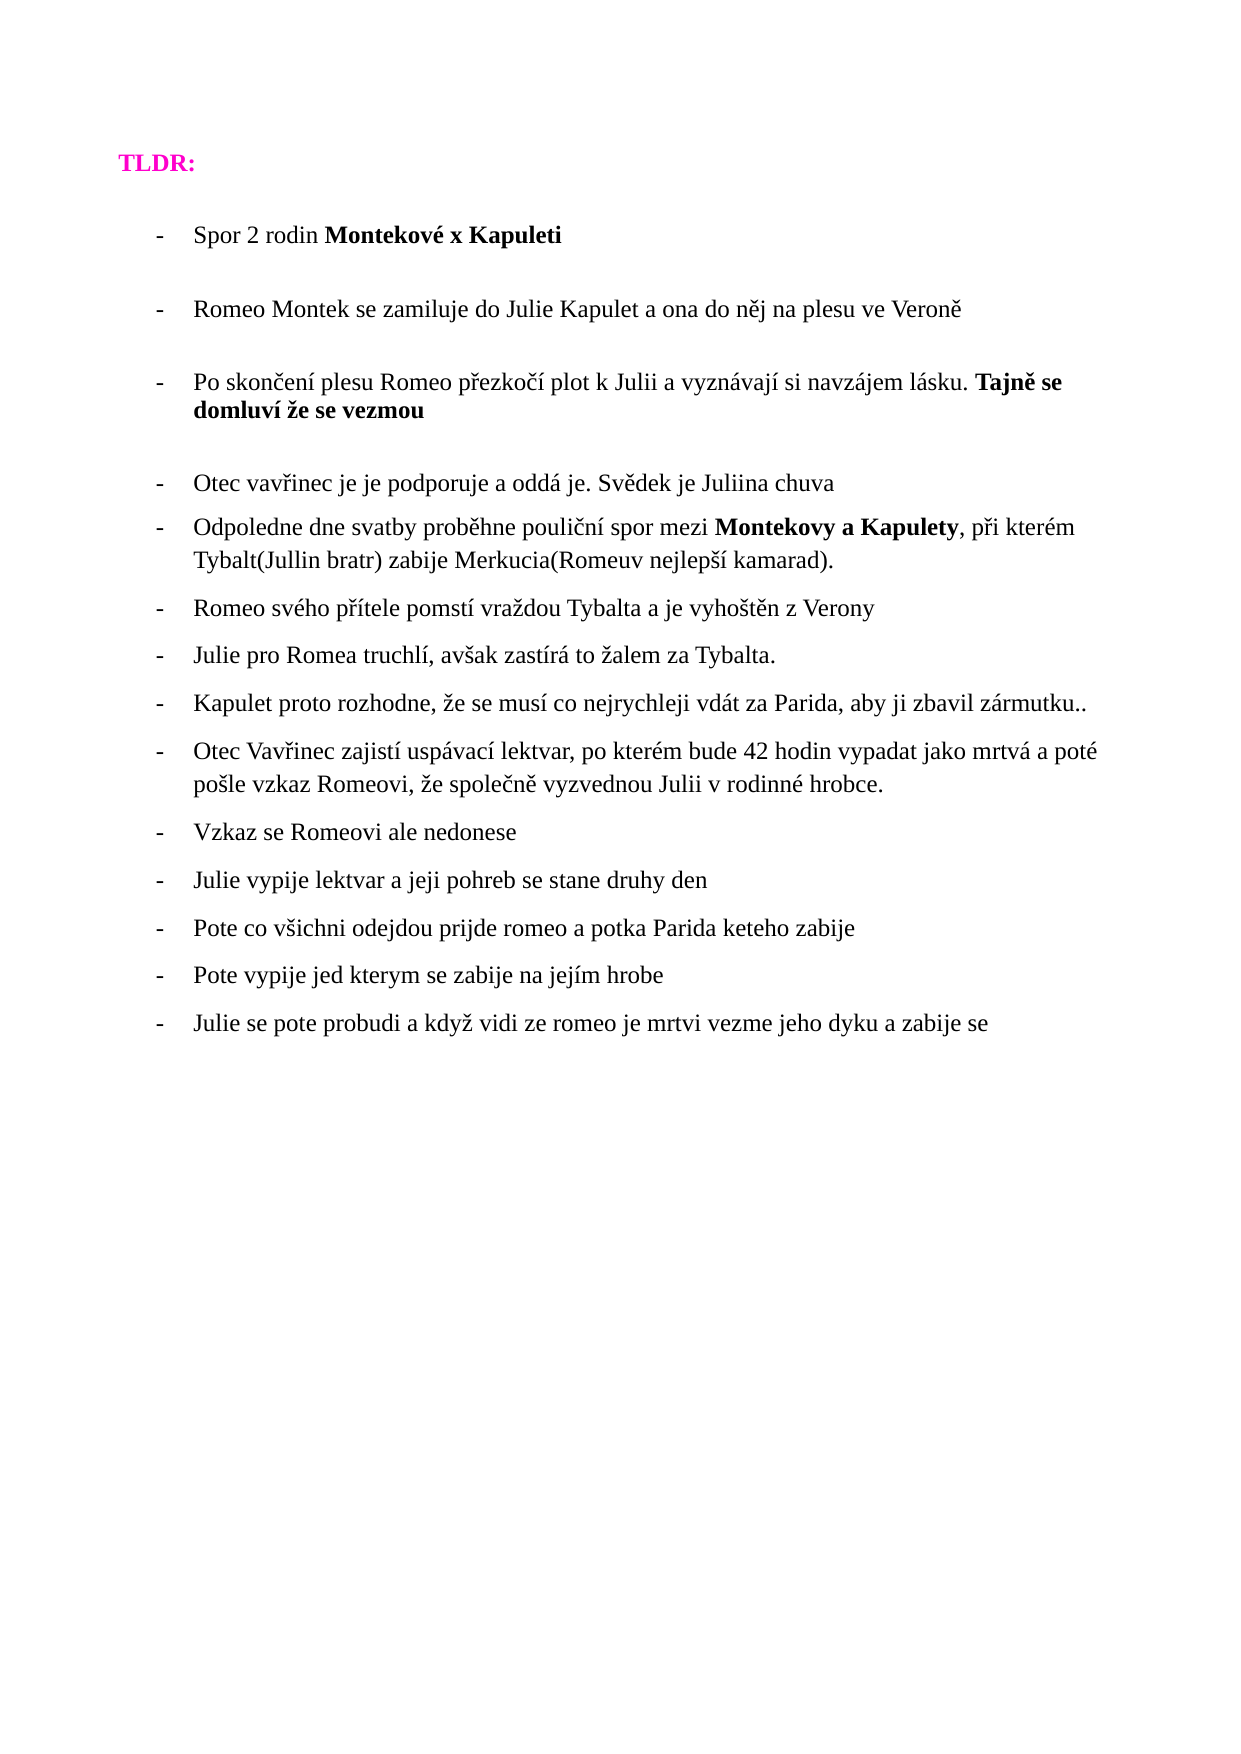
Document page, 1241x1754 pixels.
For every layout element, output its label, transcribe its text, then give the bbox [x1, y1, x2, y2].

list Odpoledne dne svatby proběhne pouliční spor mezi Montekovy a Kapulety, při kterém Tybalt(Jullin bratr) zabije Merkucia(Romeuv nejlepší kamarad). [156, 512, 1122, 574]
list Otec Vavřinec zajistí uspávací lektvar, po kterém bude 42 hodin vypadat jako mrtvá a poté pošle vzkaz Romeovi, že společně vyzvednou Julii v rodinné hrobce. [156, 736, 1122, 798]
list Kapulet proto rozhodne, že se musí co nejrychleji vdát za Parida, aby ji zbavil zármutku.. [156, 688, 1122, 717]
list Julie se pote probudi a když vidi ze romeo je mrtvi vezme jeho dyku a zabije se [156, 1008, 1122, 1037]
list Romeo svého přítele pomstí vraždou Tybalta a je vyhoštěn z Verony [156, 593, 1122, 622]
list Vzkaz se Romeovi ale nedonese [156, 817, 1122, 846]
list Julie vypije lektvar a jeji pohreb se stane druhy den [156, 865, 1122, 894]
list Otec vavřinec je je podporuje a oddá je. Svědek je Juliina chuva [156, 468, 1122, 497]
list Po skončení plesu Romeo přezkočí plot k Julii a vyznávají si navzájem lásku. Tajně se domluví že se vezmou [156, 367, 1122, 424]
list Romeo Montek se zamiluje do Julie Kapulet a ona do něj na plesu ve Veroně [156, 294, 1122, 322]
text TLDR: [118, 148, 1122, 176]
list Pote co všichni odejdou prijde romeo a potka Parida keteho zabije [156, 913, 1122, 941]
list Pote vypije jed kterym se zabije na jejím hrobe [156, 961, 1122, 989]
list Julie pro Romea truchlí, avšak zastírá to žalem za Tybalta. [156, 641, 1122, 669]
list Spor 2 rodin Montekové x Kapuleti [156, 221, 1122, 249]
